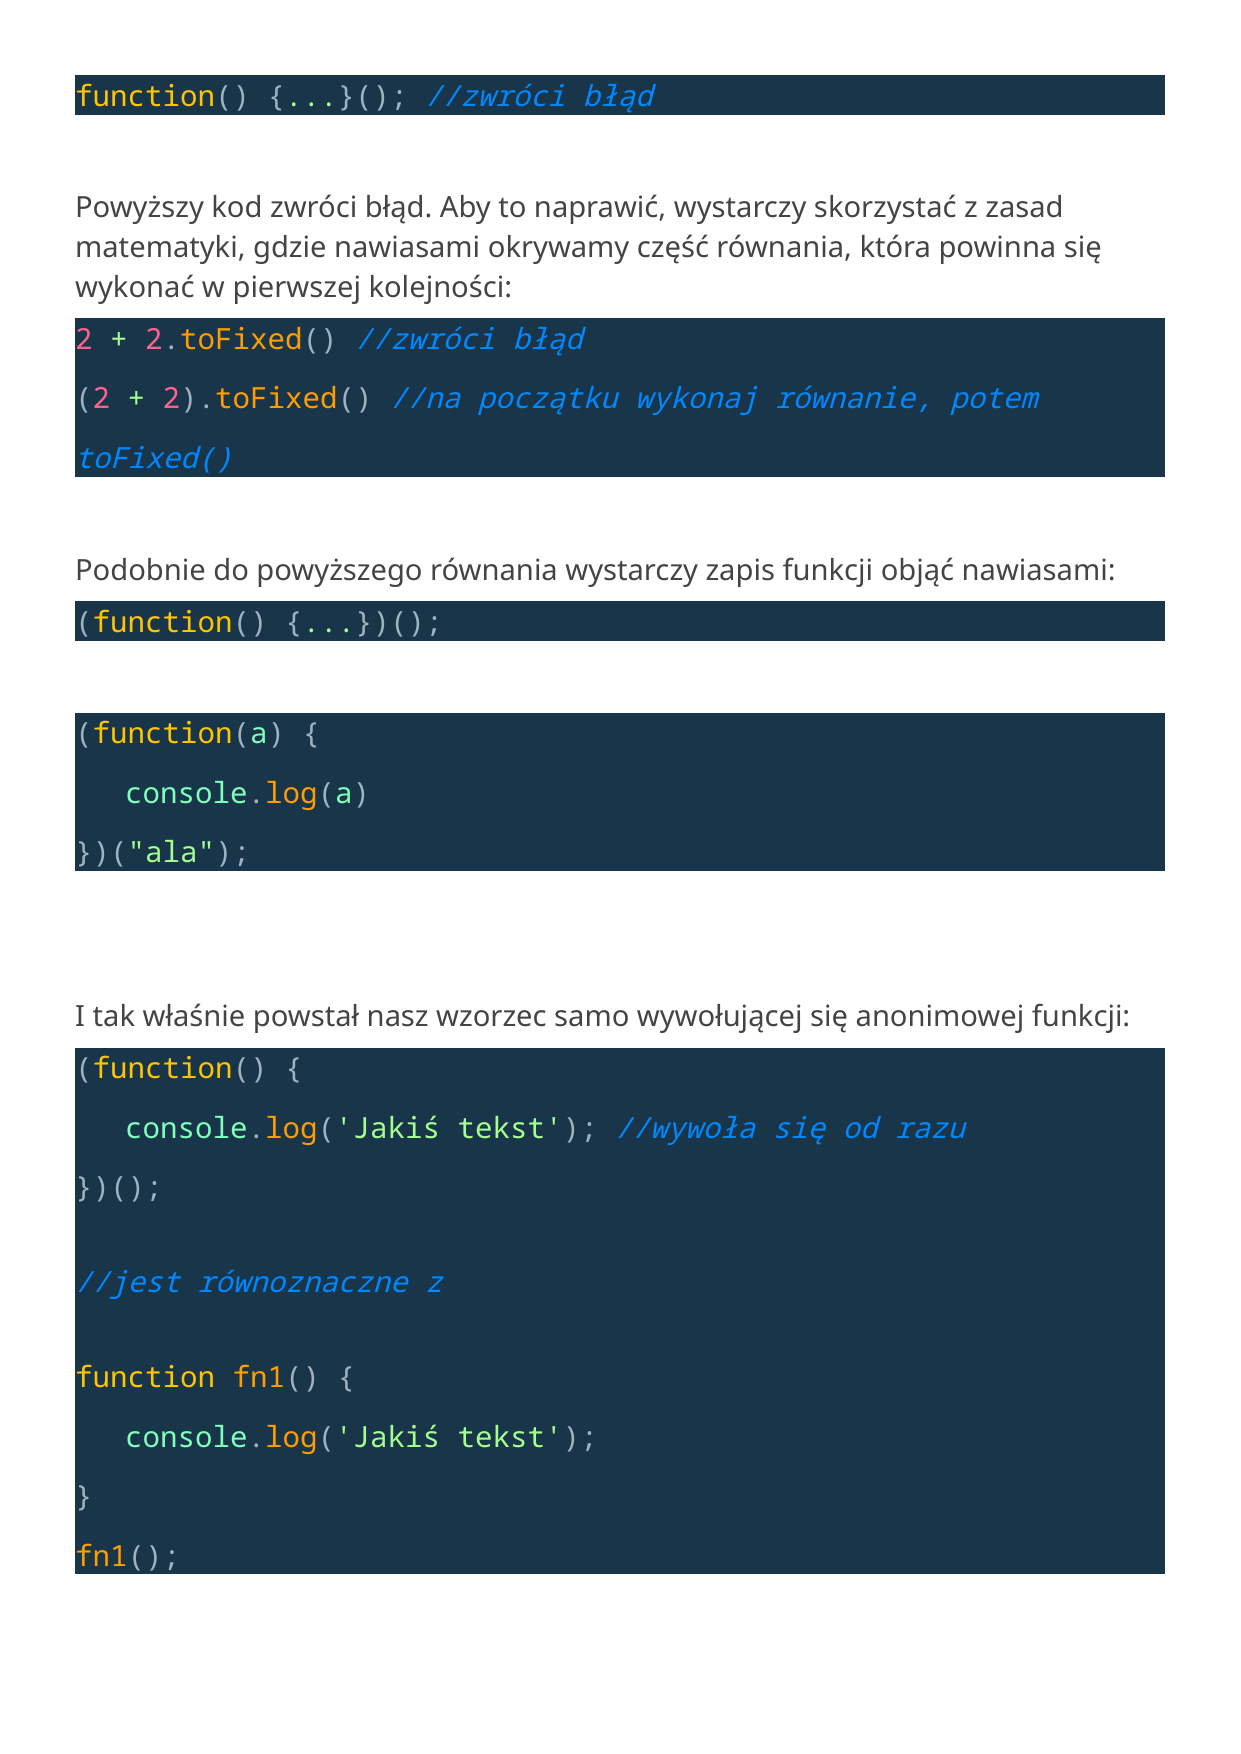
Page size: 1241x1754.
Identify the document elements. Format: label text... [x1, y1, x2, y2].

text console.log(a) [75, 772, 1165, 812]
text function fn1() { [75, 1356, 1165, 1396]
text })(); [75, 1167, 1165, 1206]
text function() {...}(); //zwróci błąd [75, 75, 1165, 115]
text console.log('Jakiś tekst'); [75, 1416, 1165, 1456]
text })("ala"); [75, 832, 1165, 871]
text (function() { [75, 1048, 1165, 1087]
text (function() {...})(); [75, 601, 1165, 641]
text Powyższy kod zwróci błąd. Aby to naprawić, wystarczy skorzystać z zasad matematyki, gdzie nawiasami okrywamy część równania, która powinna się wykonać w pierwszej kolejności: [75, 187, 1165, 306]
text fn1(); [75, 1535, 1165, 1574]
text (2 + 2).toFixed() //na początku wykonaj równanie, potem toFixed() [75, 378, 1165, 477]
text } [75, 1475, 1165, 1515]
text 2 + 2.toFixed() //zwróci błąd [75, 318, 1165, 358]
text (function(a) { [75, 713, 1165, 752]
text //jest równoznaczne z [75, 1262, 1165, 1301]
text I tak właśnie powstał nasz wzorzec samo wywołującej się anonimowej funkcji: [75, 996, 1165, 1035]
text console.log('Jakiś tekst'); //wywoła się od razu [75, 1107, 1165, 1147]
text Podobnie do powyższego równania wystarczy zapis funkcji objąć nawiasami: [75, 549, 1165, 588]
